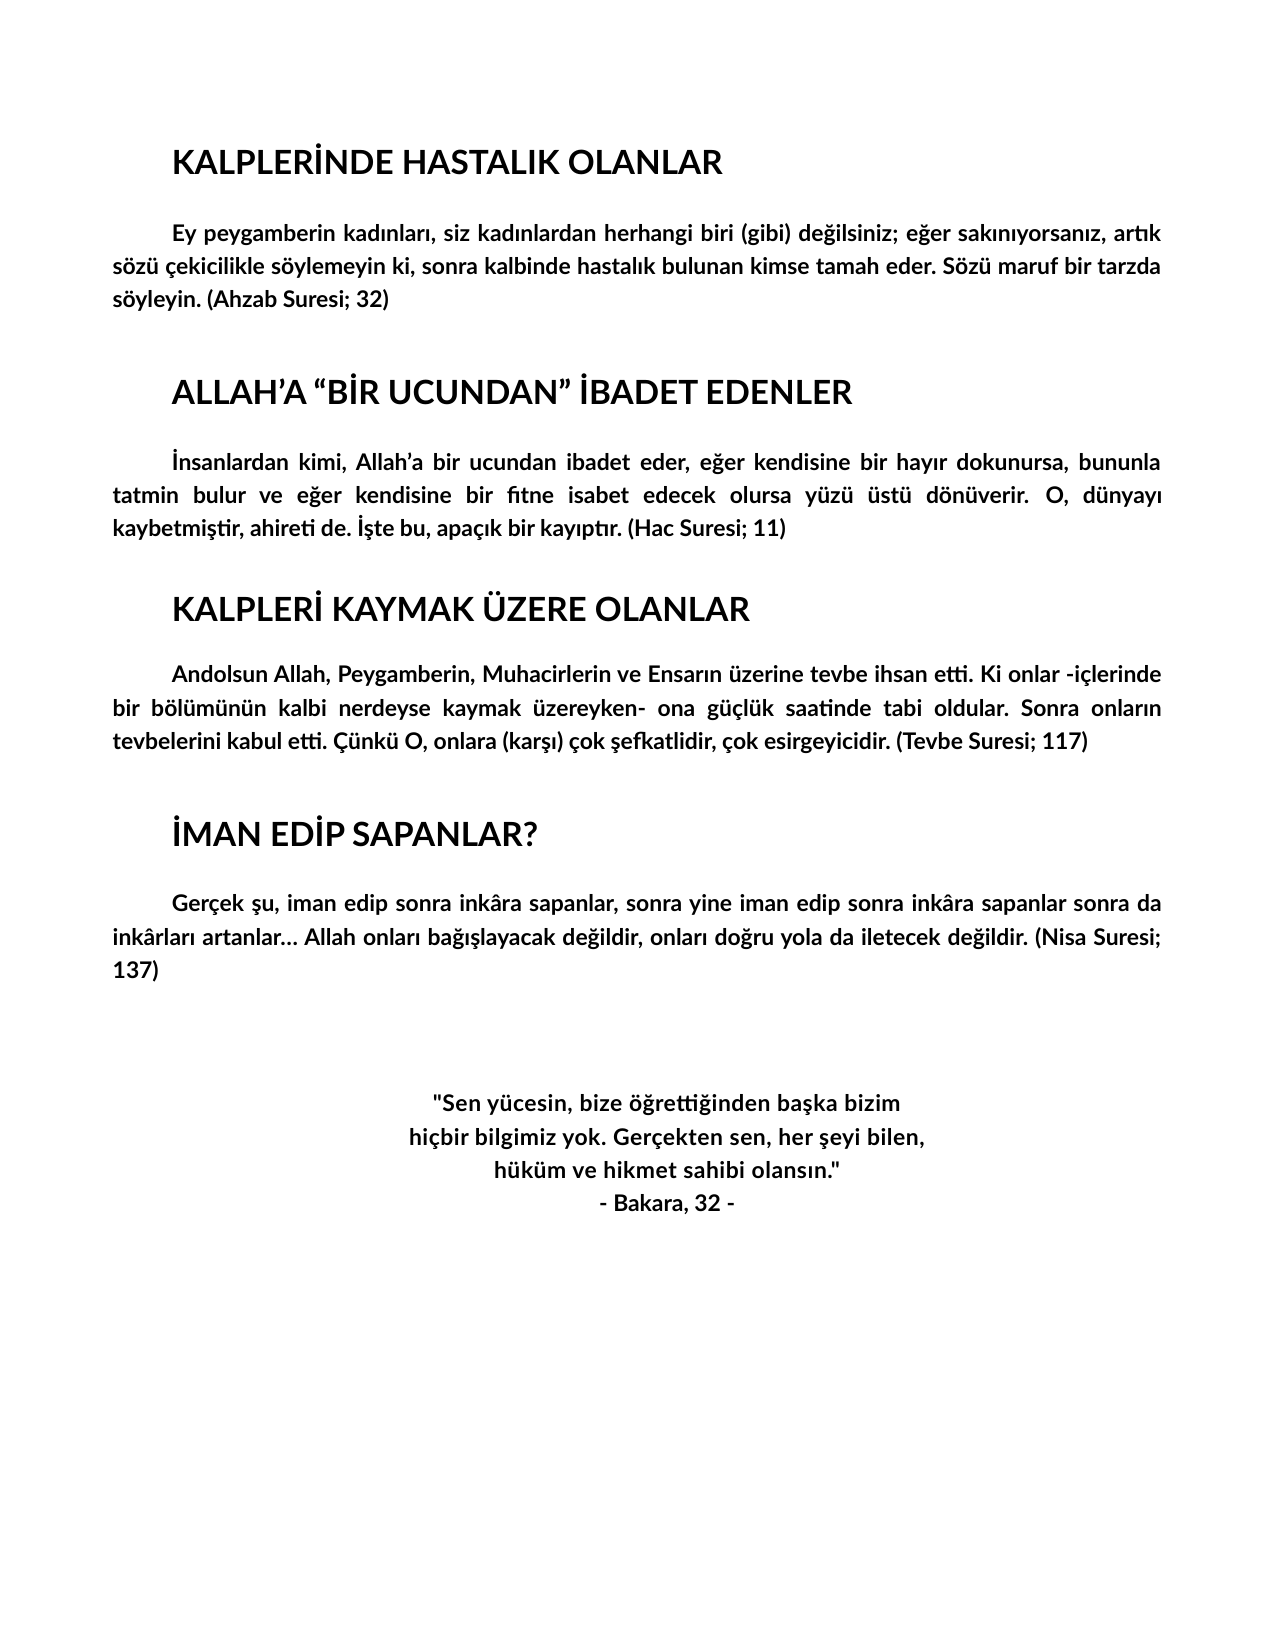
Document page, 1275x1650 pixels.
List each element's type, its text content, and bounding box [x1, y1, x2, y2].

text "Sen yücesin, bize öğrettiğinden başka bizim [112, 1085, 1162, 1118]
text hüküm ve hikmet sahibi olansın." [112, 1152, 1162, 1185]
text İnsanlardan kimi, Allah’a bir ucundan ibadet eder, eğer kendisine bir hayır dokunursa, bununla tatmin bulur ve eğer kendisine bir fitne isabet edecek olursa yüzü üstü dönüverir. O, dünyayı kaybetmiştir, ahireti de. İşte bu, apaçık bir kayıptır. (Hac Suresi; 11) [112, 443, 1162, 543]
text İMAN EDİP SAPANLAR? [112, 823, 1162, 852]
text - Bakara, 32 - [112, 1185, 1162, 1218]
text Ey peygamberin kadınları, siz kadınlardan herhangi biri (gibi) değilsiniz; eğer sakınıyorsanız, artık sözü çekicilikle söylemeyin ki, sonra kalbinde hastalık bulunan kimse tamah eder. Sözü maruf bir tarzda söyleyin. (Ahzab Suresi; 32) [112, 214, 1162, 314]
text KALPLERİ KAYMAK ÜZERE OLANLAR [112, 598, 1162, 627]
text KALPLERİNDE HASTALIK OLANLAR [112, 148, 1162, 181]
text Gerçek şu, iman edip sonra inkâra sapanlar, sonra yine iman edip sonra inkâra sapanlar sonra da inkârları artanlar… Allah onları bağışlayacak değildir, onları doğru yola da iletecek değildir. (Nisa Suresi; 137) [112, 885, 1162, 985]
text hiçbir bilgimiz yok. Gerçekten sen, her şeyi bilen, [112, 1118, 1162, 1152]
text Andolsun Allah, Peygamberin, Muhacirlerin ve Ensarın üzerine tevbe ihsan etti. Ki onlar -içlerinde bir bölümünün kalbi nerdeyse kaymak üzereyken- ona güçlük saatinde tabi oldular. Sonra onların tevbelerini kabul etti. Çünkü O, onlara (karşı) çok şefkatlidir, çok esirgeyicidir. (Tevbe Suresi; 117) [112, 656, 1162, 756]
text ALLAH’A “BİR UCUNDAN” İBADET EDENLER [112, 381, 1162, 410]
